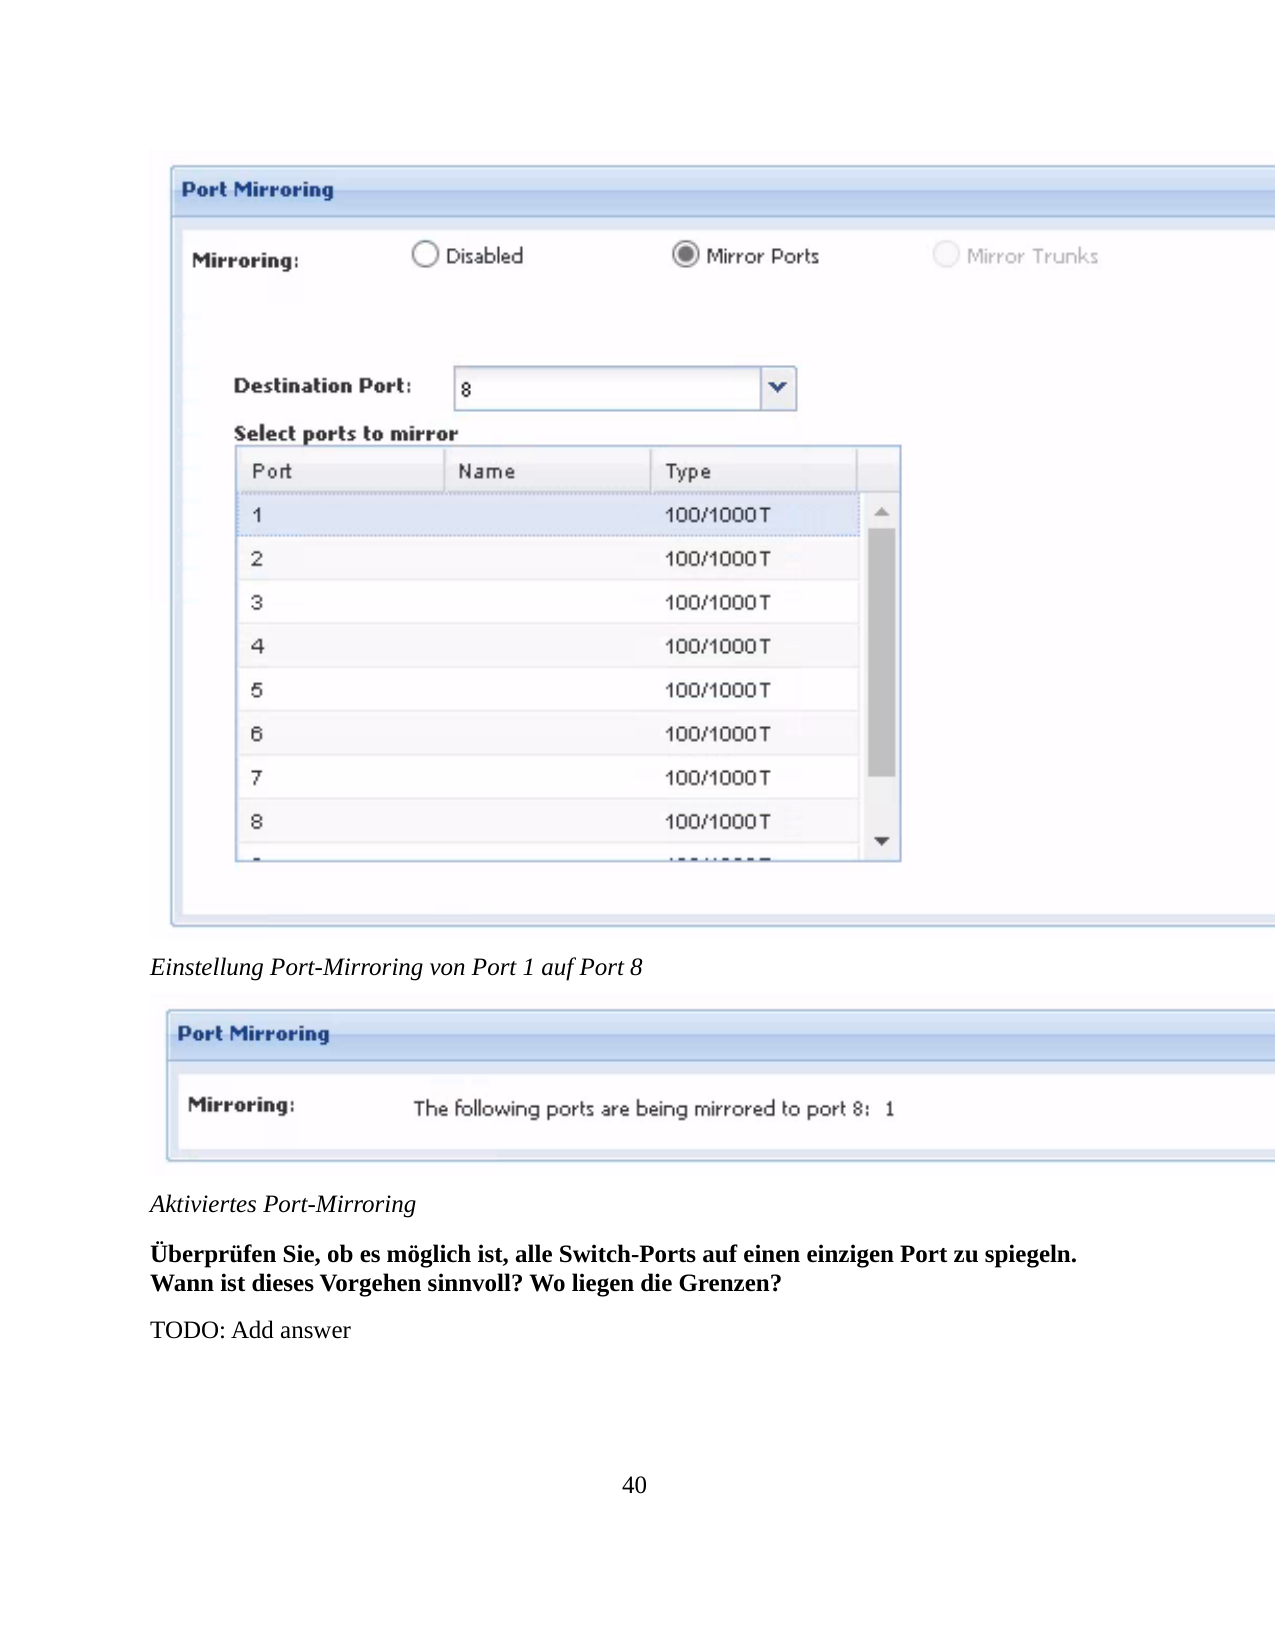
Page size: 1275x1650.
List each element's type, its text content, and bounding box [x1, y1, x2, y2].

picture [150, 150, 1275, 940]
text Überprüfen Sie, ob es möglich ist, alle Switch-Ports auf einen einzigen Port zu spiegeln. Wann ist dieses Vorgehen sinnvoll? Wo liegen die Grenzen? [150, 1239, 1125, 1297]
text TODO: Add answer [150, 1315, 1125, 1343]
picture [150, 993, 1275, 1177]
text Aktiviertes Port-Mirroring [150, 1189, 1125, 1218]
text Einstellung Port-Mirroring von Port 1 auf Port 8 [150, 952, 1125, 981]
